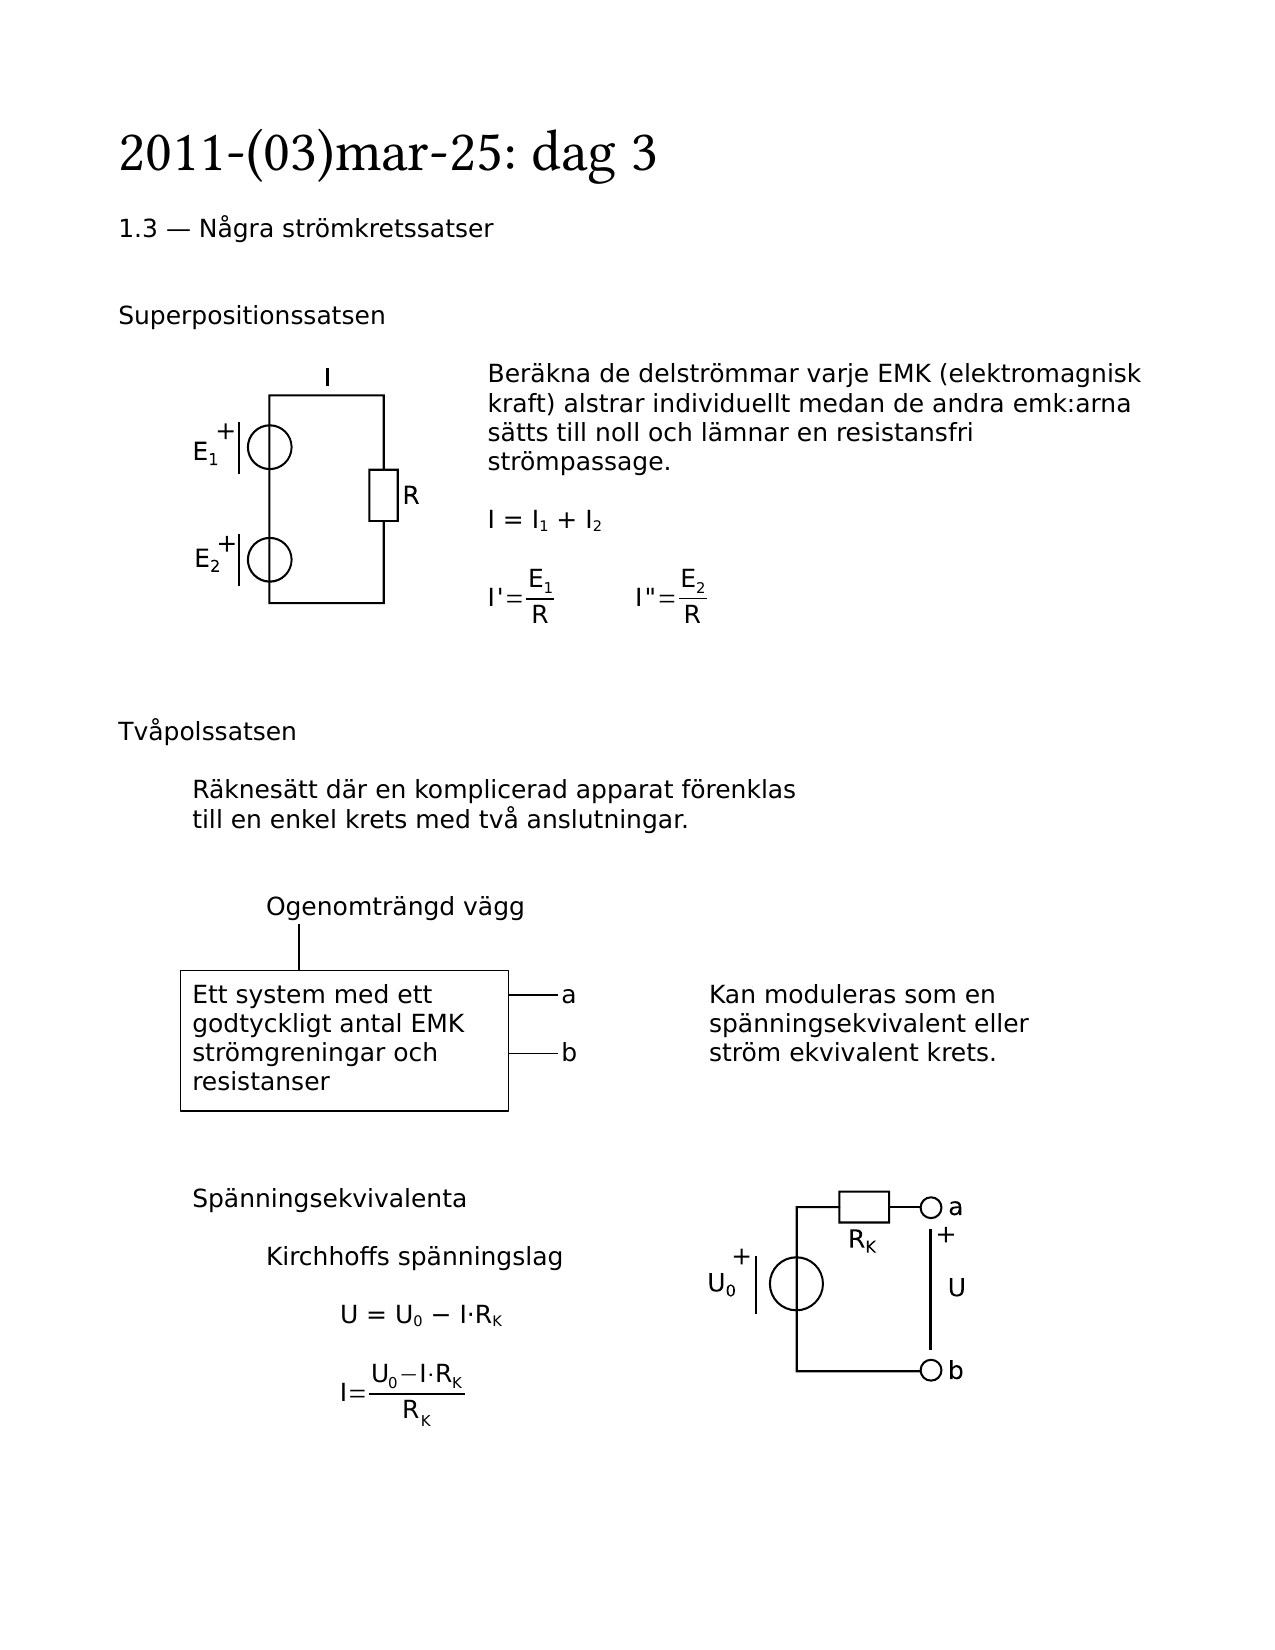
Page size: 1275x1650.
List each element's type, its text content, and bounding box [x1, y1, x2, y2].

text [118, 418, 268, 447]
text Ogenomträngd vägg [118, 892, 1157, 921]
text strömpassage. [385, 447, 1157, 476]
text b ström ekvivalent krets. [509, 1038, 1157, 1067]
text kraft) alstrar individuellt medan de andra emk:arna [118, 389, 1157, 418]
text [271, 506, 382, 535]
text Ett system med ett [181, 980, 508, 1009]
text Beräkna de delströmmar varje EMK (elektromagnisk [118, 360, 1157, 389]
text [118, 1009, 180, 1038]
text Spänningsekvivalenta [118, 1184, 1157, 1213]
text U = U0 − I⋅RK [118, 1301, 795, 1330]
text Räknesätt där en komplicerad apparat förenklas [118, 776, 1157, 805]
text a Kan moduleras som en [509, 980, 1157, 1009]
text [118, 1038, 180, 1067]
text [798, 1242, 929, 1271]
text resistanser [181, 1067, 508, 1096]
text [932, 1242, 1157, 1271]
text [371, 506, 396, 520]
text till en enkel krets med två anslutningar. [118, 805, 1157, 834]
text godtyckligt antal EMK [181, 1009, 508, 1038]
text [118, 980, 180, 1009]
text strömgreningar och [181, 1038, 508, 1067]
text Superpositionssatsen [118, 301, 1157, 331]
text [118, 447, 268, 476]
text spänningsekvivalent eller [509, 1009, 1157, 1038]
text [271, 447, 382, 476]
text [932, 1301, 1157, 1330]
text Tvåpolssatsen [118, 717, 1157, 746]
text [271, 418, 382, 447]
text [509, 1067, 1157, 1096]
text 1.3 — Några strömkretssatser [118, 214, 1157, 243]
text [118, 1067, 180, 1096]
text I = I1 + I2 [385, 506, 1157, 535]
text sätts till noll och lämnar en resistansfri [385, 418, 1157, 447]
text [118, 506, 268, 535]
text Kirchhoffs spänningslag [118, 1242, 795, 1271]
subtitle 2011-(03)mar-25: dag 3 [118, 118, 1157, 185]
text [798, 1301, 929, 1330]
